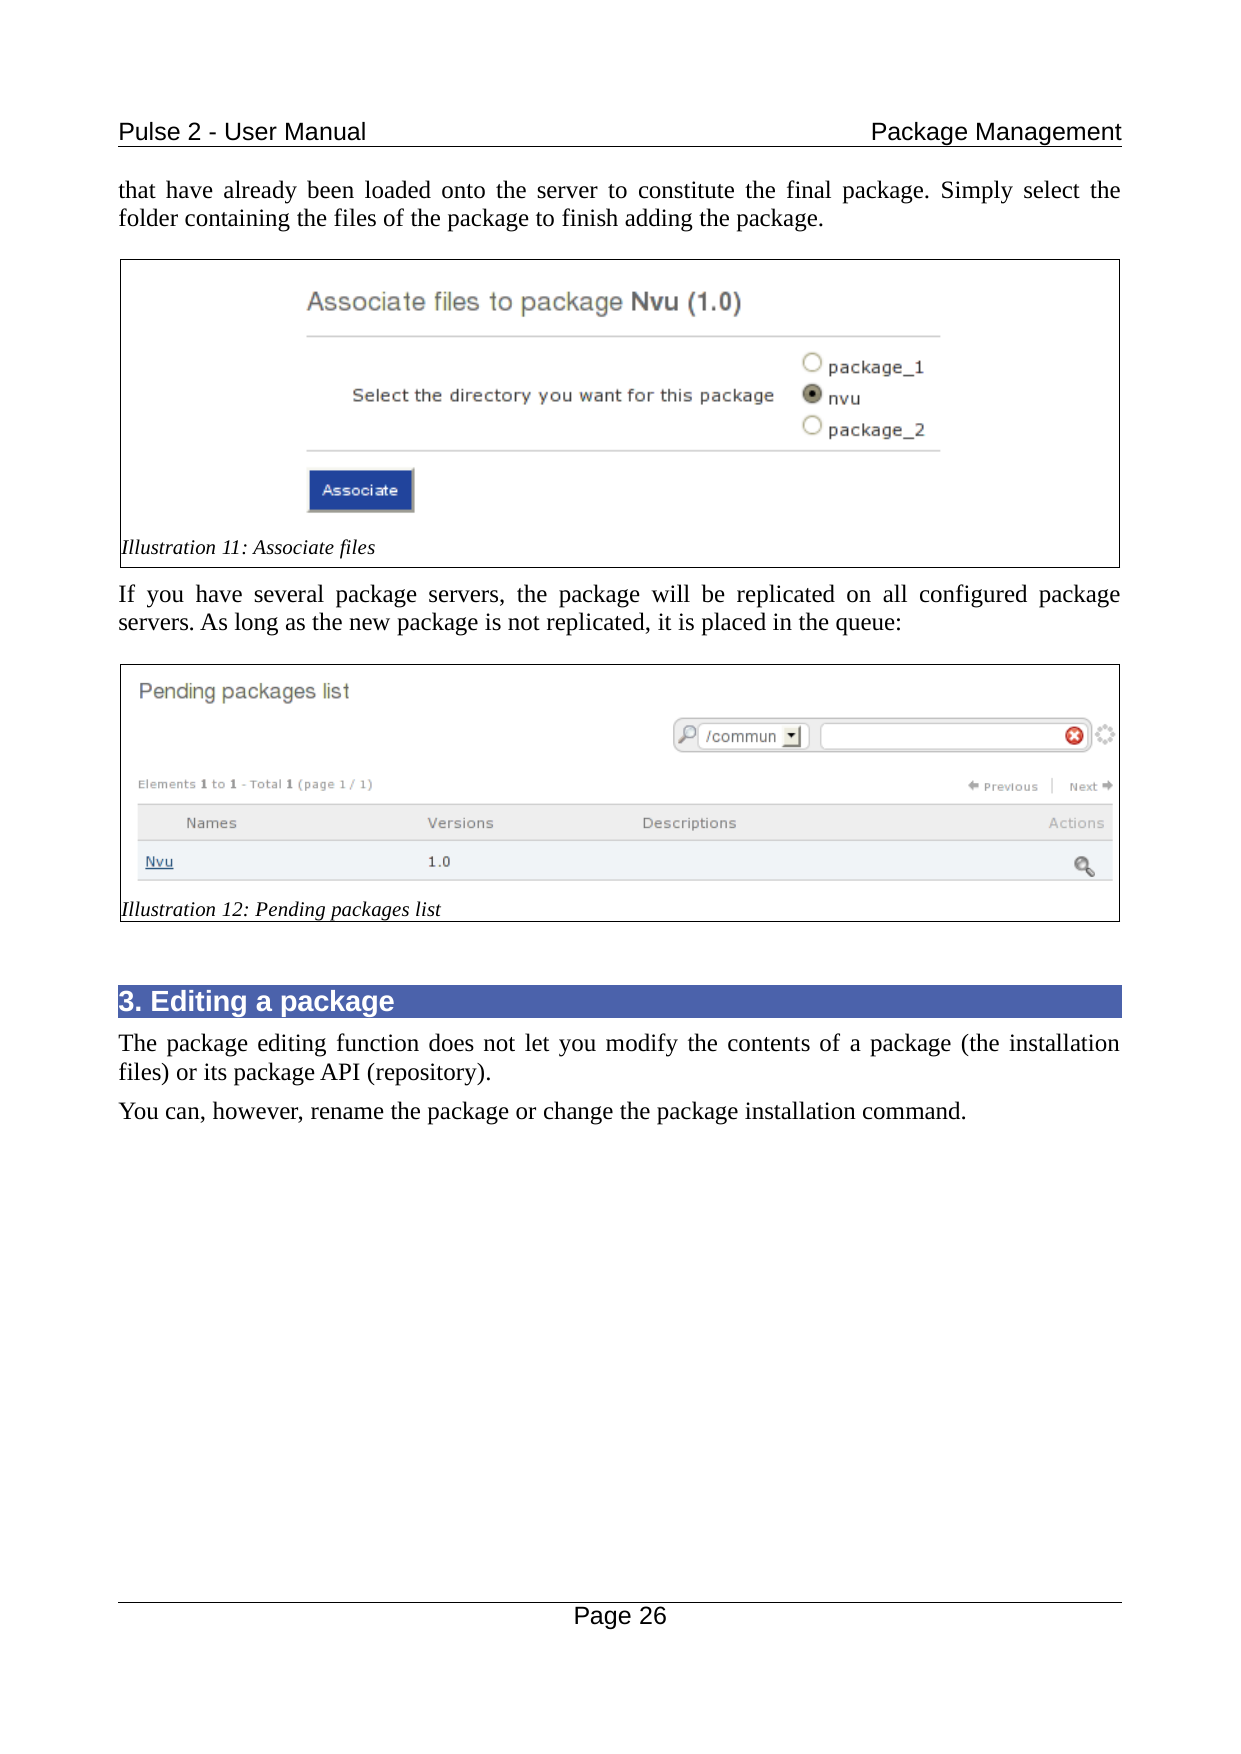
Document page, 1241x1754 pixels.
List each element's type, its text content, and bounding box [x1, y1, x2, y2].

text that have already been loaded onto the server to constitute the final package. Simply select the folder containing the files of the package to finish adding the package. [118, 176, 1122, 232]
picture [299, 281, 941, 524]
text Illustration 11: Associate files [121, 260, 1119, 558]
text The package editing function does not let you modify the contents of a package (the installation files) or its package API (repository). [118, 1029, 1122, 1085]
text If you have several package servers, the package will be replicated on all configured package servers. As long as the new package is not replicated, it is placed in the queue: [118, 243, 1122, 636]
text Illustration 12: Pending packages list [121, 665, 1119, 921]
picture [134, 678, 1118, 886]
text You can, however, rename the package or change the package installation command. [118, 1097, 1122, 1125]
subtitle Editing a package [118, 985, 1122, 1018]
